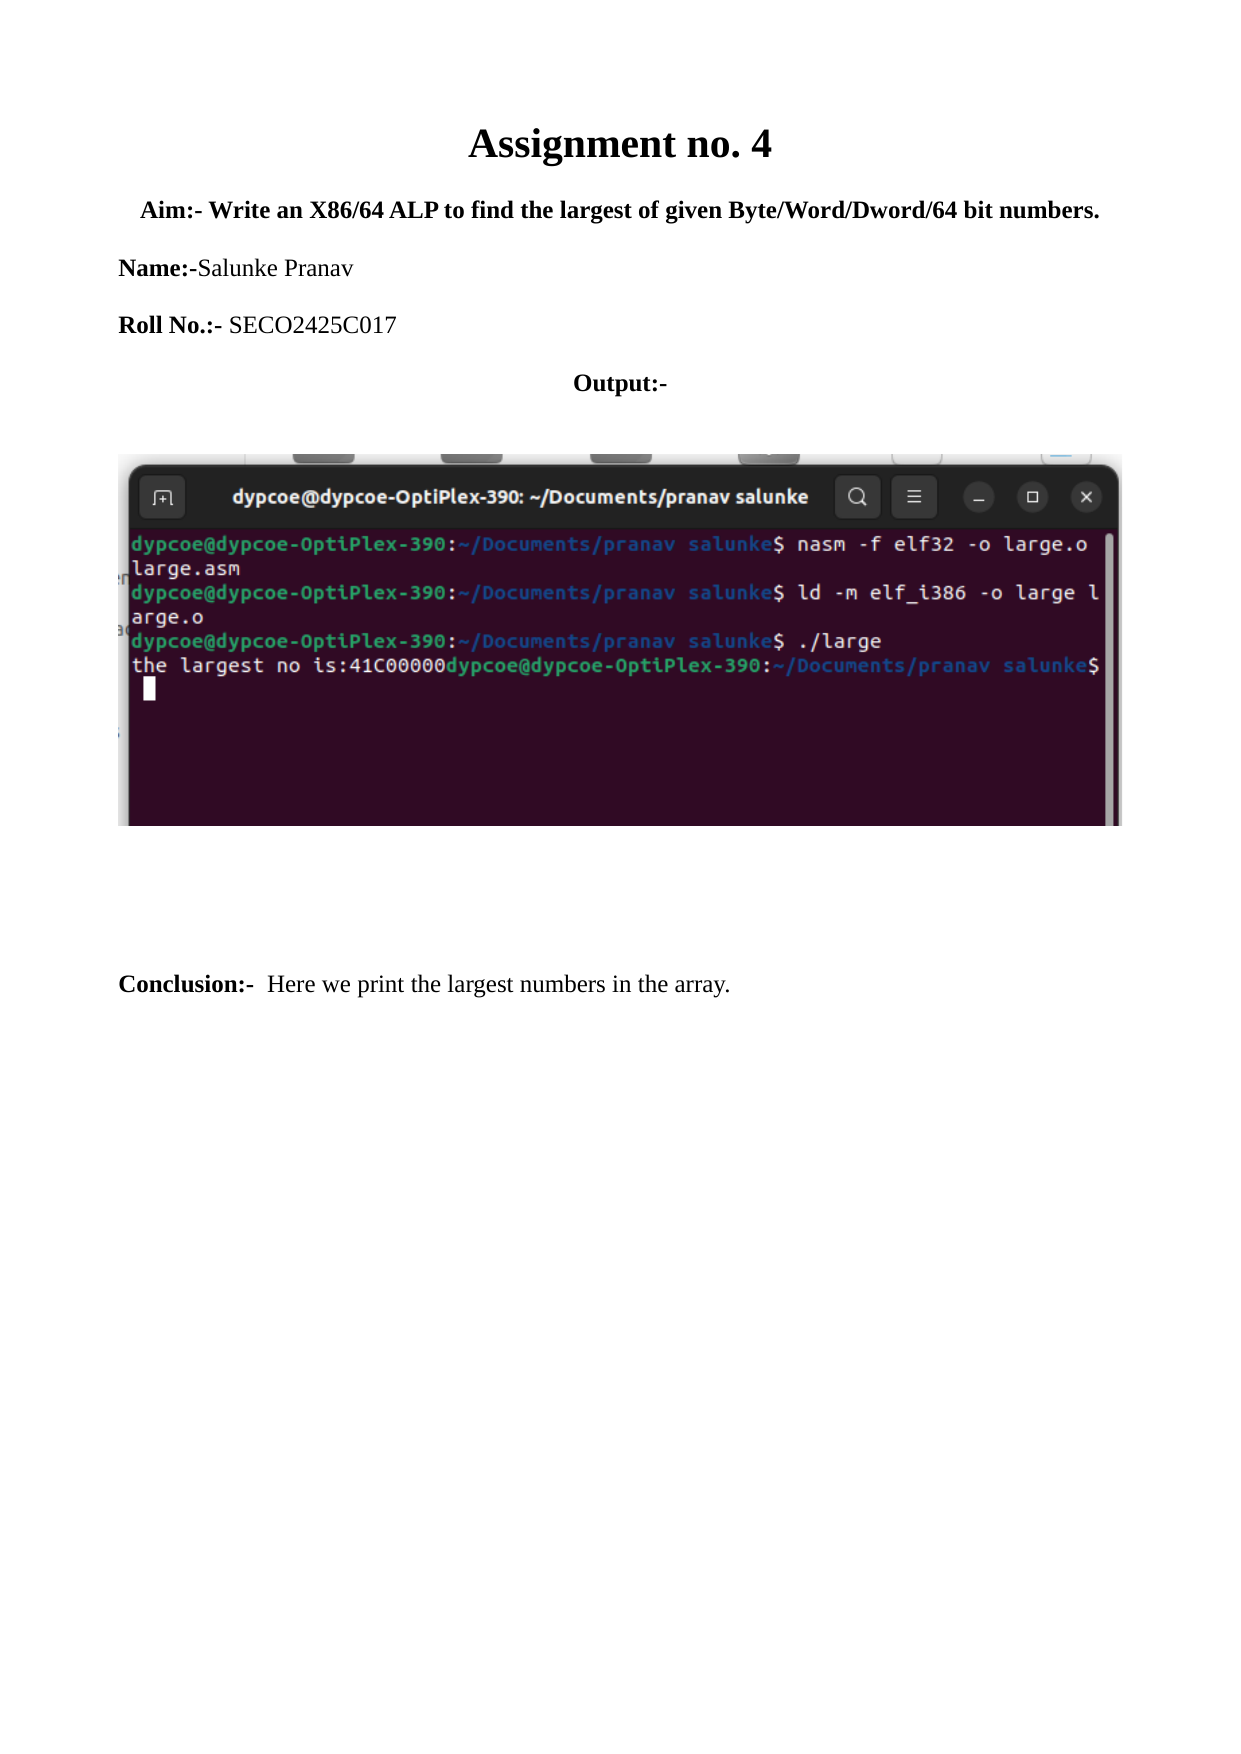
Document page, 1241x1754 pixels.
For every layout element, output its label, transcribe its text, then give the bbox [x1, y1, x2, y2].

picture [118, 454, 1123, 826]
text Aim:- Write an X86/64 ALP to find the largest of given Byte/Word/Dword/64 bit numbers. [118, 196, 1122, 224]
text Output:- [118, 368, 1122, 397]
text Conclusion:- Here we print the largest numbers in the array. [118, 969, 1122, 998]
text Name:-Salunke Pranav [118, 253, 1122, 282]
text Roll No.:- SECO2425C017 [118, 311, 1122, 339]
